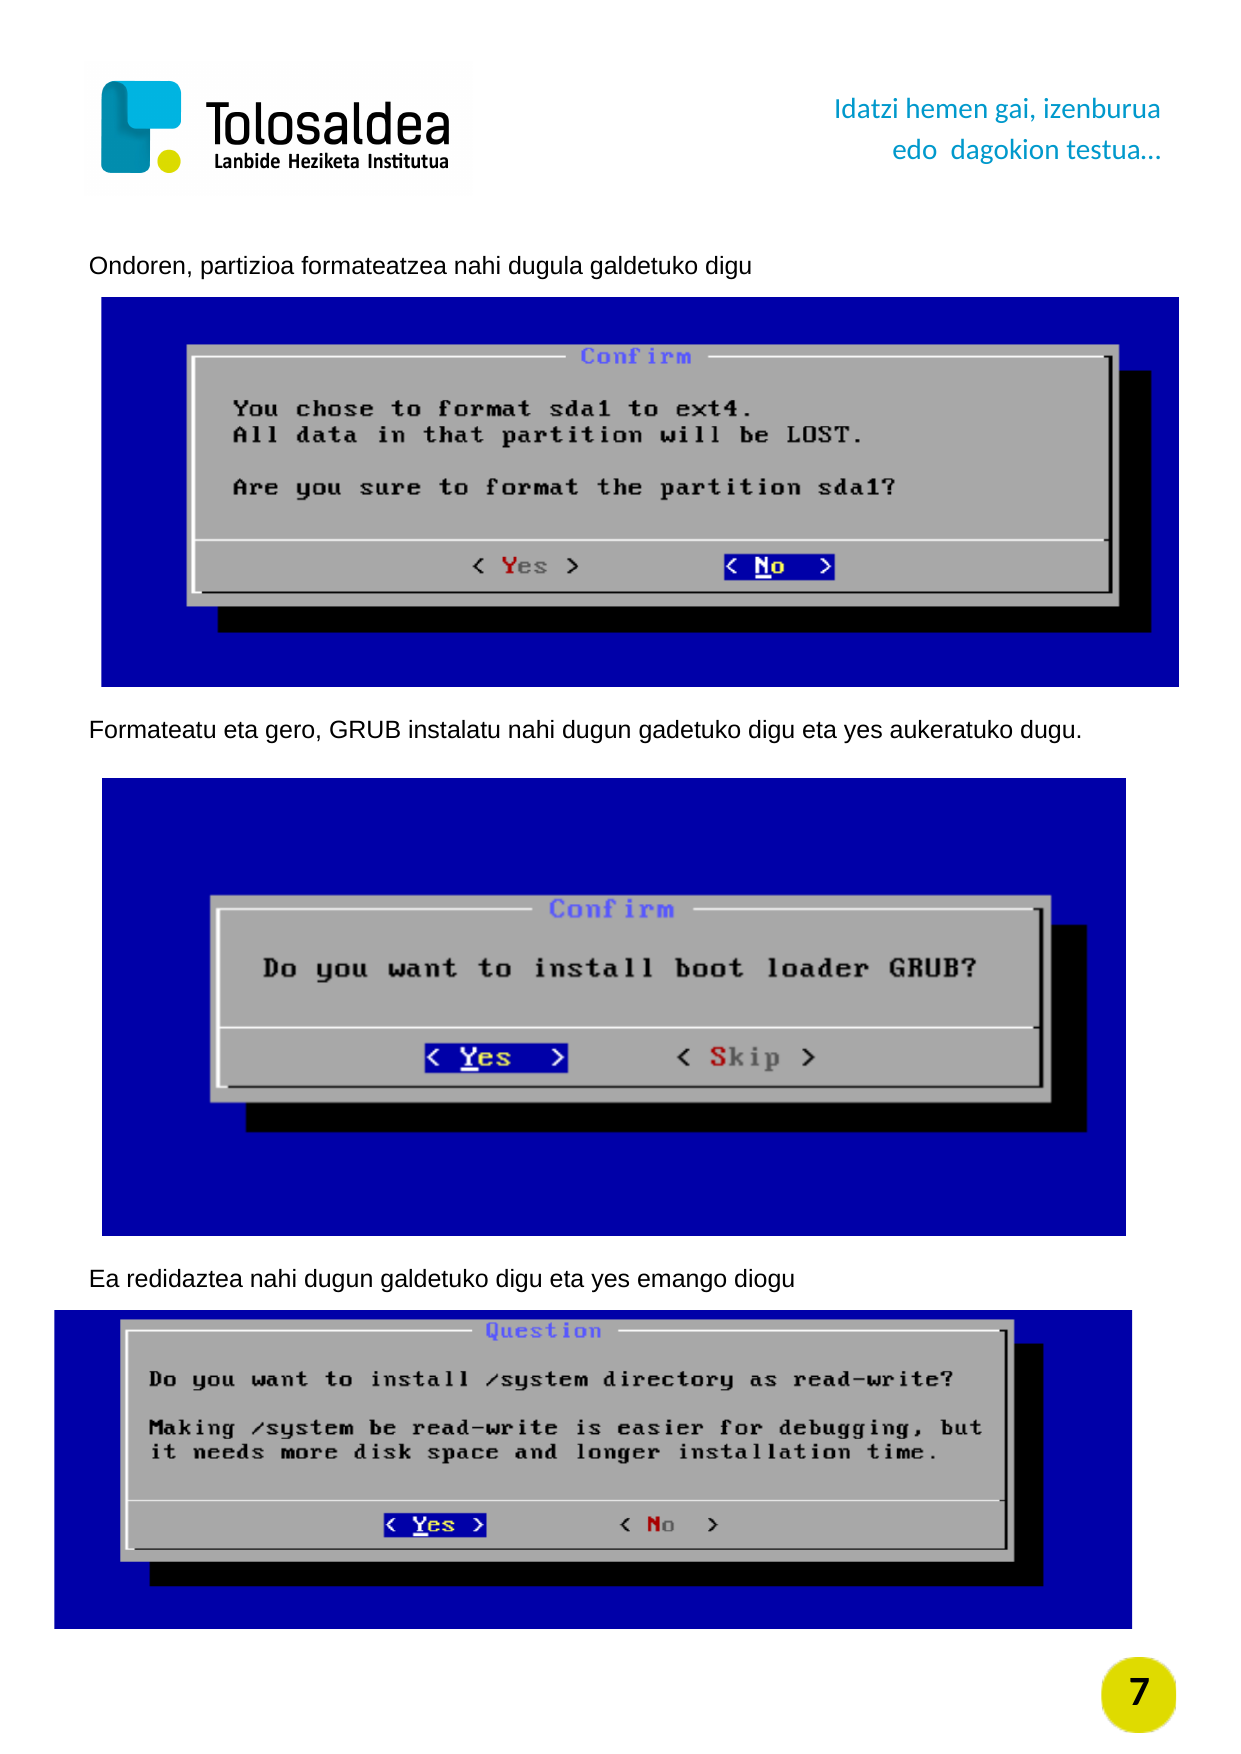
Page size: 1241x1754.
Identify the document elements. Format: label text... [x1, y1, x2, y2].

picture [102, 778, 1126, 1236]
picture [101, 297, 1179, 687]
picture [54, 1310, 1133, 1629]
picture [84, 61, 473, 196]
text Formateatu eta gero, GRUB instalatu nahi dugun gadetuko digu eta yes aukeratuko dugu. [89, 715, 1167, 744]
text Ea redidaztea nahi dugun galdetuko digu eta yes emango diogu [89, 1264, 1167, 1293]
text Ondoren, partizioa formateatzea nahi dugula galdetuko digu [89, 251, 1167, 280]
